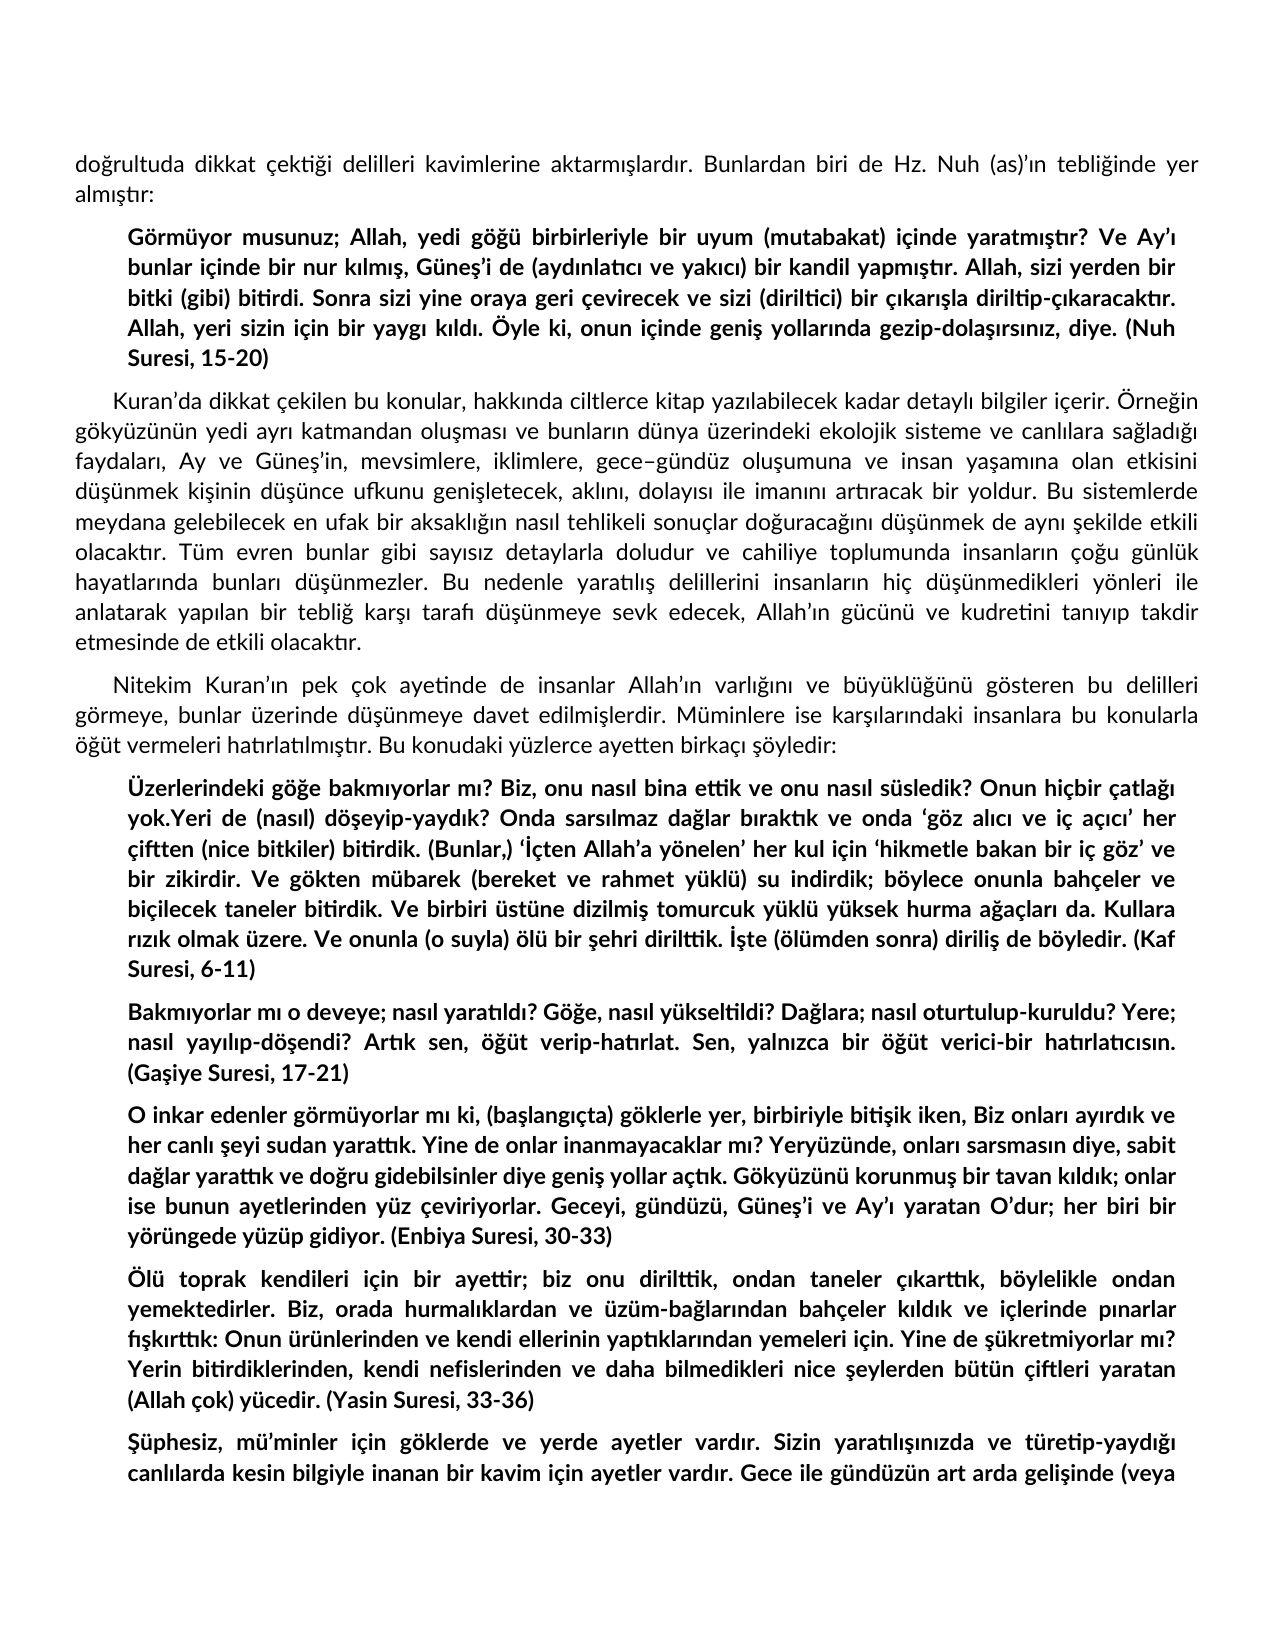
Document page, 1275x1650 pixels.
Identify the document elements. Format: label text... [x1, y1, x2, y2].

text O inkar edenler görmüyorlar mı ki, (başlangıçta) göklerle yer, birbiriyle bitişik iken, Biz onları ayırdık ve her canlı şeyi sudan yarattık. Yine de onlar inanmayacaklar mı? Yeryüzünde, onları sarsmasın diye, sabit dağlar yarattık ve doğru gidebilsinler diye geniş yollar açtık. Gökyüzünü korunmuş bir tavan kıldık; onlar ise bunun ayetlerinden yüz çeviriyorlar. Geceyi, gündüzü, Güneş’i ve Ay’ı yaratan O’dur; her biri bir yörüngede yüzüp gidiyor. (Enbiya Suresi, 30-33) [127, 1101, 1177, 1249]
text Üzerlerindeki göğe bakmıyorlar mı? Biz, onu nasıl bina ettik ve onu nasıl süsledik? Onun hiçbir çatlağı yok.Yeri de (nasıl) döşeyip-yaydık? Onda sarsılmaz dağlar bıraktık ve onda ‘göz alıcı ve iç açıcı’ her çiftten (nice bitkiler) bitirdik. (Bunlar,) ‘İçten Allah’a yönelen’ her kul için ‘hikmetle bakan bir iç göz’ ve bir zikirdir. Ve gökten mübarek (bereket ve rahmet yüklü) su indirdik; böylece onunla bahçeler ve biçilecek taneler bitirdik. Ve birbiri üstüne dizilmiş tomurcuk yüklü yüksek hurma ağaçları da. Kullara rızık olmak üzere. Ve onunla (o suyla) ölü bir şehri dirilttik. İşte (ölümden sonra) diriliş de böyledir. (Kaf Suresi, 6-11) [127, 774, 1177, 983]
text Kuran’da dikkat çekilen bu konular, hakkında ciltlerce kitap yazılabilecek kadar detaylı bilgiler içerir. Örneğin gökyüzünün yedi ayrı katmandan oluşması ve bunların dünya üzerindeki ekolojik sisteme ve canlılara sağladığı faydaları, Ay ve Güneş’in, mevsimlere, iklimlere, gece–gündüz oluşumuna ve insan yaşamına olan etkisini düşünmek kişinin düşünce ufkunu genişletecek, aklını, dolayısı ile imanını artıracak bir yoldur. Bu sistemlerde meydana gelebilecek en ufak bir aksaklığın nasıl tehlikeli sonuçlar doğuracağını düşünmek de aynı şekilde etkili olacaktır. Tüm evren bunlar gibi sayısız detaylarla doludur ve cahiliye toplumunda insanların çoğu günlük hayatlarında bunları düşünmezler. Bu nedenle yaratılış delillerini insanların hiç düşünmedikleri yönleri ile anlatarak yapılan bir tebliğ karşı tarafı düşünmeye sevk edecek, Allah’ın gücünü ve kudretini tanıyıp takdir etmesinde de etkili olacaktır. [75, 386, 1200, 656]
text Şüphesiz, mü’minler için göklerde ve yerde ayetler vardır. Sizin yaratılışınızda ve türetip-yaydığı canlılarda kesin bilgiyle inanan bir kavim için ayetler vardır. Gece ile gündüzün art arda gelişinde (veya [127, 1428, 1177, 1486]
text Görmüyor musunuz; Allah, yedi göğü birbirleriyle bir uyum (mutabakat) içinde yaratmıştır? Ve Ay’ı bunlar içinde bir nur kılmış, Güneş’i de (aydınlatıcı ve yakıcı) bir kandil yapmıştır. Allah, sizi yerden bir bitki (gibi) bitirdi. Sonra sizi yine oraya geri çevirecek ve sizi (diriltici) bir çıkarışla diriltip-çıkaracaktır. Allah, yeri sizin için bir yaygı kıldı. Öyle ki, onun içinde geniş yollarında gezip-dolaşırsınız, diye. (Nuh Suresi, 15-20) [127, 223, 1177, 371]
text Bakmıyorlar mı o deveye; nasıl yaratıldı? Göğe, nasıl yükseltildi? Dağlara; nasıl oturtulup-kuruldu? Yere; nasıl yayılıp-döşendi? Artık sen, öğüt verip-hatırlat. Sen, yalnızca bir öğüt verici-bir hatırlatıcısın. (Gaşiye Suresi, 17-21) [127, 998, 1177, 1086]
text Ölü toprak kendileri için bir ayettir; biz onu dirilttik, ondan taneler çıkarttık, böylelikle ondan yemektedirler. Biz, orada hurmalıklardan ve üzüm-bağlarından bahçeler kıldık ve içlerinde pınarlar fışkırttık: Onun ürünlerinden ve kendi ellerinin yaptıklarından yemeleri için. Yine de şükretmiyorlar mı? Yerin bitirdiklerinden, kendi nefislerinden ve daha bilmedikleri nice şeylerden bütün çiftleri yaratan (Allah çok) yücedir. (Yasin Suresi, 33-36) [127, 1264, 1177, 1413]
text doğrultuda dikkat çektiği delilleri kavimlerine aktarmışlardır. Bunlardan biri de Hz. Nuh (as)’ın tebliğinde yer almıştır: [75, 150, 1200, 208]
text Nitekim Kuran’ın pek çok ayetinde de insanlar Allah’ın varlığını ve büyüklüğünü gösteren bu delilleri görmeye, bunlar üzerinde düşünmeye davet edilmişlerdir. Müminlere ise karşılarındaki insanlara bu konularla öğüt vermeleri hatırlatılmıştır. Bu konudaki yüzlerce ayetten birkaçı şöyledir: [75, 671, 1200, 759]
